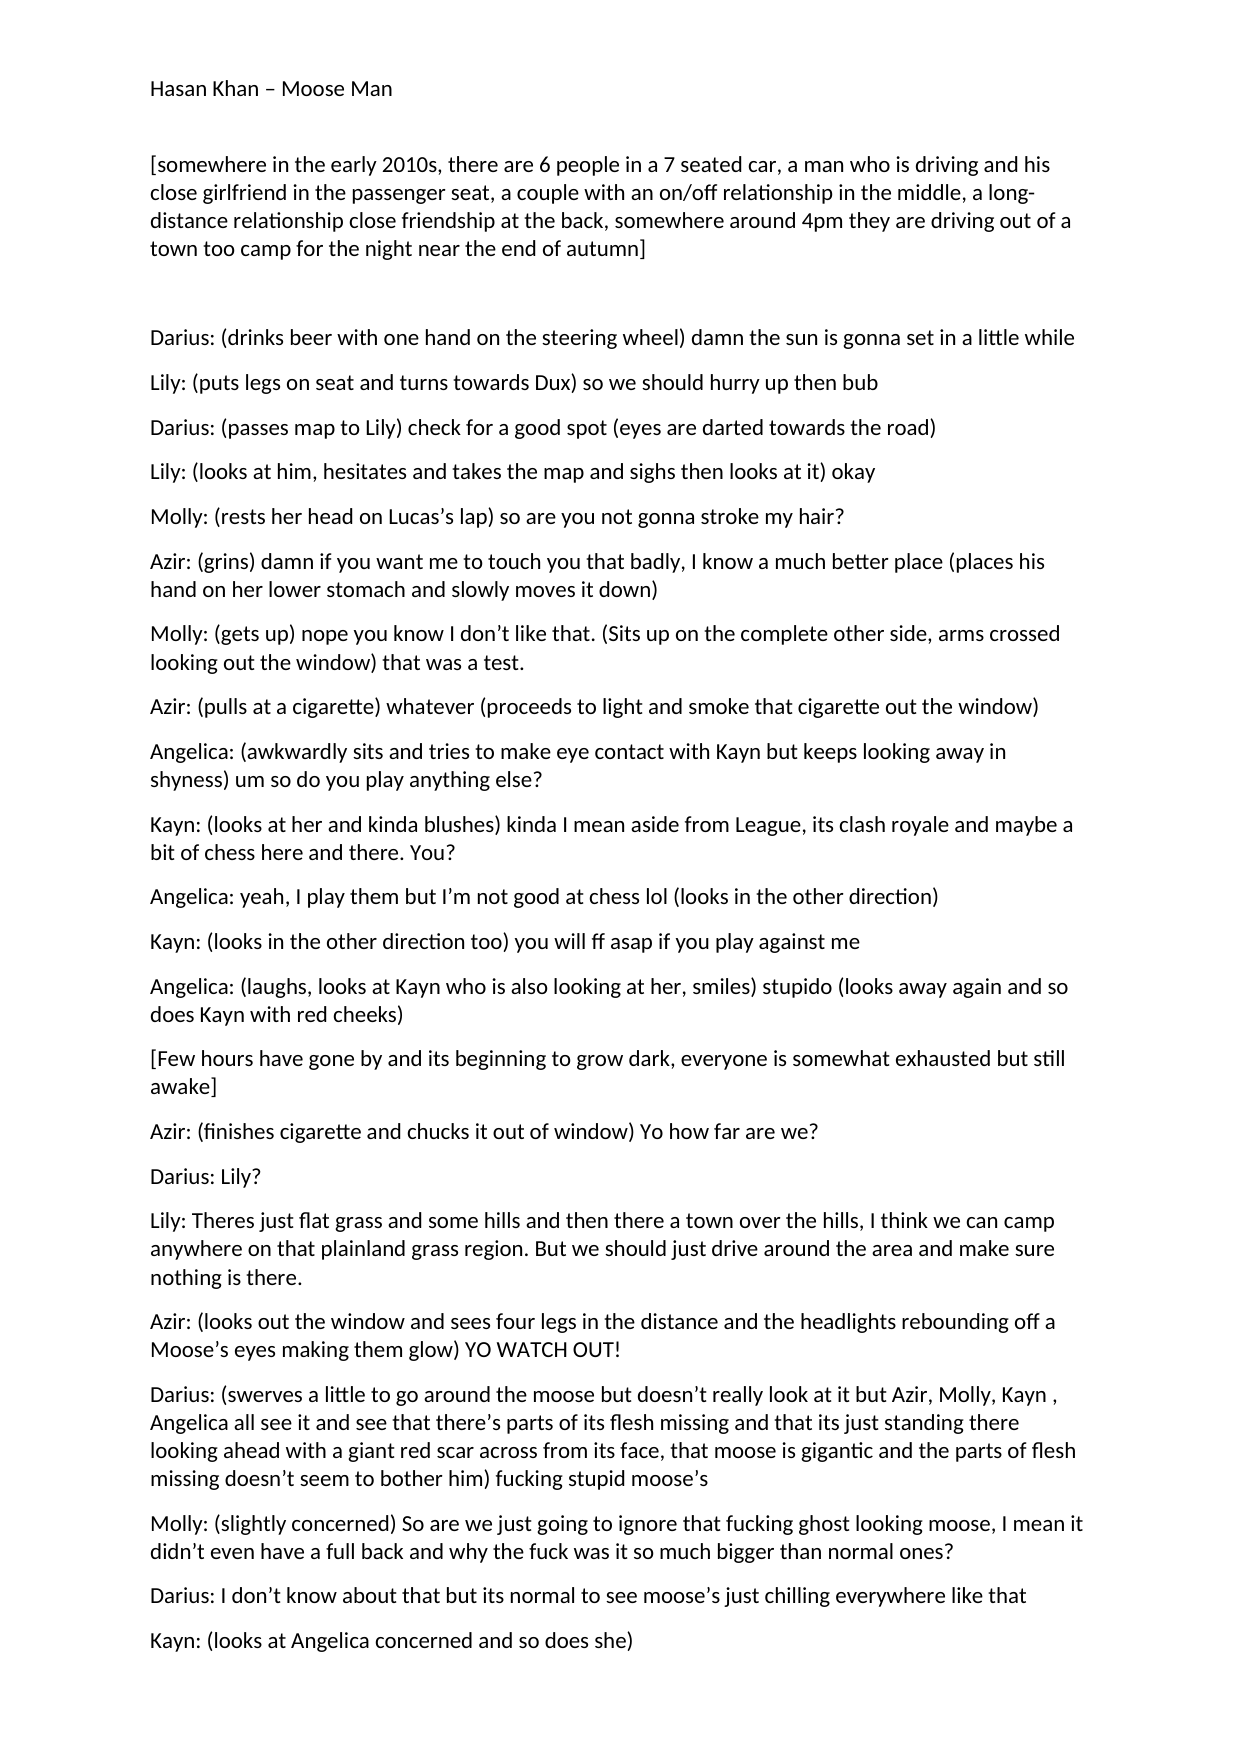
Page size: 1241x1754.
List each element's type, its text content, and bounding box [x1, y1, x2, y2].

text Angelica: yeah, I play them but I’m not good at chess lol (looks in the other direction) [150, 882, 1090, 910]
text Azir: (pulls at a cigarette) whatever (proceeds to light and smoke that cigarette out the window) [150, 692, 1090, 720]
text Kayn: (looks at her and kinda blushes) kinda I mean aside from League, its clash royale and maybe a bit of chess here and there. You? [150, 810, 1090, 866]
text Molly: (rests her head on Lucas’s lap) so are you not gonna stroke my hair? [150, 502, 1090, 530]
text [somewhere in the early 2010s, there are 6 people in a 7 seated car, a man who is driving and his close girlfriend in the passenger seat, a couple with an on/off relationship in the middle, a long-distance relationship close friendship at the back, somewhere around 4pm they are driving out of a town too camp for the night near the end of autumn] [150, 150, 1090, 262]
text Darius: (swerves a little to go around the moose but doesn’t really look at it but Azir, Molly, Kayn , Angelica all see it and see that there’s parts of its flesh missing and that its just standing there looking ahead with a giant red scar across from its face, that moose is gigantic and the parts of flesh missing doesn’t seem to bother him) fucking stupid moose’s [150, 1380, 1090, 1492]
text Darius: I don’t know about that but its normal to see moose’s just chilling everywhere like that [150, 1581, 1090, 1609]
text Kayn: (looks in the other direction too) you will ff asap if you play against me [150, 927, 1090, 955]
text Darius: (passes map to Lily) check for a good spot (eyes are darted towards the road) [150, 413, 1090, 441]
text [Few hours have gone by and its beginning to grow dark, everyone is somewhat exhausted but still awake] [150, 1044, 1090, 1101]
text Lily: Theres just flat grass and some hills and then there a town over the hills, I think we can camp anywhere on that plainland grass region. But we should just drive around the area and make sure nothing is there. [150, 1207, 1090, 1291]
text Kayn: (looks at Angelica concerned and so does she) [150, 1626, 1090, 1654]
text Azir: (grins) damn if you want me to touch you that badly, I know a much better place (places his hand on her lower stomach and slowly moves it down) [150, 547, 1090, 603]
text Molly: (gets up) nope you know I don’t like that. (Sits up on the complete other side, arms crossed looking out the window) that was a test. [150, 619, 1090, 676]
text Lily: (puts legs on seat and turns towards Dux) so we should hurry up then bub [150, 368, 1090, 396]
text Lily: (looks at him, hesitates and takes the map and sighs then looks at it) okay [150, 457, 1090, 486]
text Angelica: (awkwardly sits and tries to make eye contact with Kayn but keeps looking away in shyness) um so do you play anything else? [150, 737, 1090, 793]
text Molly: (slightly concerned) So are we just going to ignore that fucking ghost looking moose, I mean it didn’t even have a full back and why the fuck was it so much bigger than normal ones? [150, 1509, 1090, 1565]
text Azir: (looks out the window and sees four legs in the distance and the headlights rebounding off a Moose’s eyes making them glow) YO WATCH OUT! [150, 1307, 1090, 1363]
text Angelica: (laughs, looks at Kayn who is also looking at her, smiles) stupido (looks away again and so does Kayn with red cheeks) [150, 972, 1090, 1028]
text Darius: (drinks beer with one hand on the steering wheel) damn the sun is gonna set in a little while [150, 323, 1090, 351]
text Azir: (finishes cigarette and chucks it out of window) Yo how far are we? [150, 1117, 1090, 1145]
text Darius: Lily? [150, 1162, 1090, 1190]
